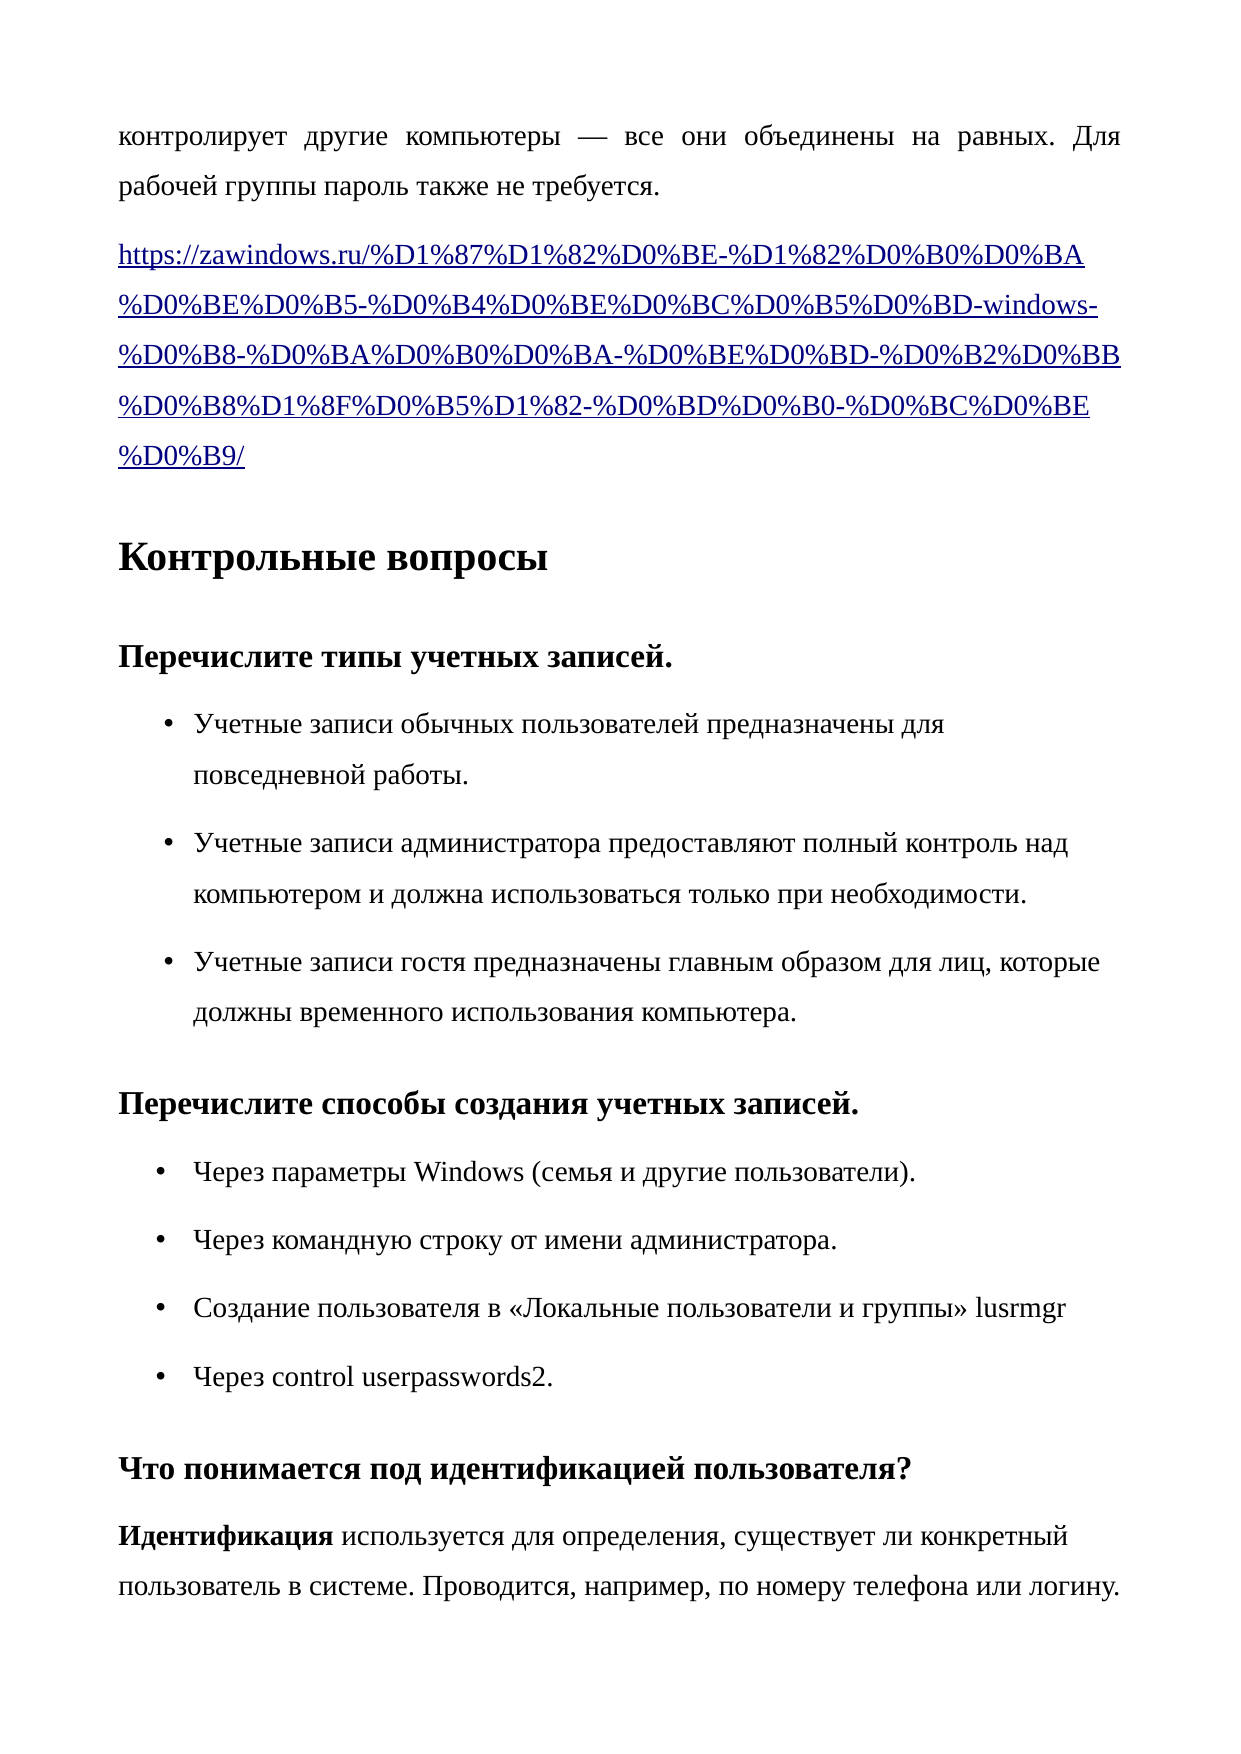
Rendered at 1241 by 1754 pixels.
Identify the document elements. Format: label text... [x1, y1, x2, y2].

text Идентификация используется для определения, существует ли конкретный пользователь в системе. Проводится, например, по номеру телефона или логину. [118, 1518, 1122, 1602]
list Создание пользователя в «Локальные пользователи и группы» lusrmgr [156, 1291, 1122, 1324]
list Учетные записи обычных пользователей предназначены для повседневной работы. [164, 707, 1122, 791]
text контролирует другие компьютеры — все они объединены на равных. Для рабочей группы пароль также не требуется. [118, 118, 1122, 202]
list Учетные записи гостя предназначены главным образом для лиц, которые должны временного использования компьютера. [164, 944, 1122, 1028]
list Через control userpasswords2. [156, 1359, 1122, 1393]
list Учетные записи администратора предоставляют полный контроль над компьютером и должна использоваться только при необходимости. [164, 825, 1122, 909]
subtitle Что понимается под идентификацией пользователя? [118, 1448, 1122, 1487]
list Через параметры Windows (семья и другие пользователи). [156, 1154, 1122, 1187]
text https://zawindows.ru/%D1%87%D1%82%D0%BE-%D1%82%D0%B0%D0%BA%D0%BE%D0%B5-%D0%B4%D0%BE%D0%BC%D0%B5%D0%BD-windows-%D0%B8-%D0%BA%D0%B0%D0%BA-%D0%BE%D0%BD-%D0%B2%D0%BB%D0%B8%D1%8F%D0%B5%D1%82-%D0%BD%D0%B0-%D0%BC%D0%BE%D0%B9/ [118, 237, 1122, 472]
subtitle Перечислите типы учетных записей. [118, 637, 1122, 675]
list Через командную строку от имени администратора. [156, 1222, 1122, 1256]
subtitle Перечислите способы создания учетных записей. [118, 1084, 1122, 1122]
subtitle Контрольные вопросы [118, 531, 1122, 579]
